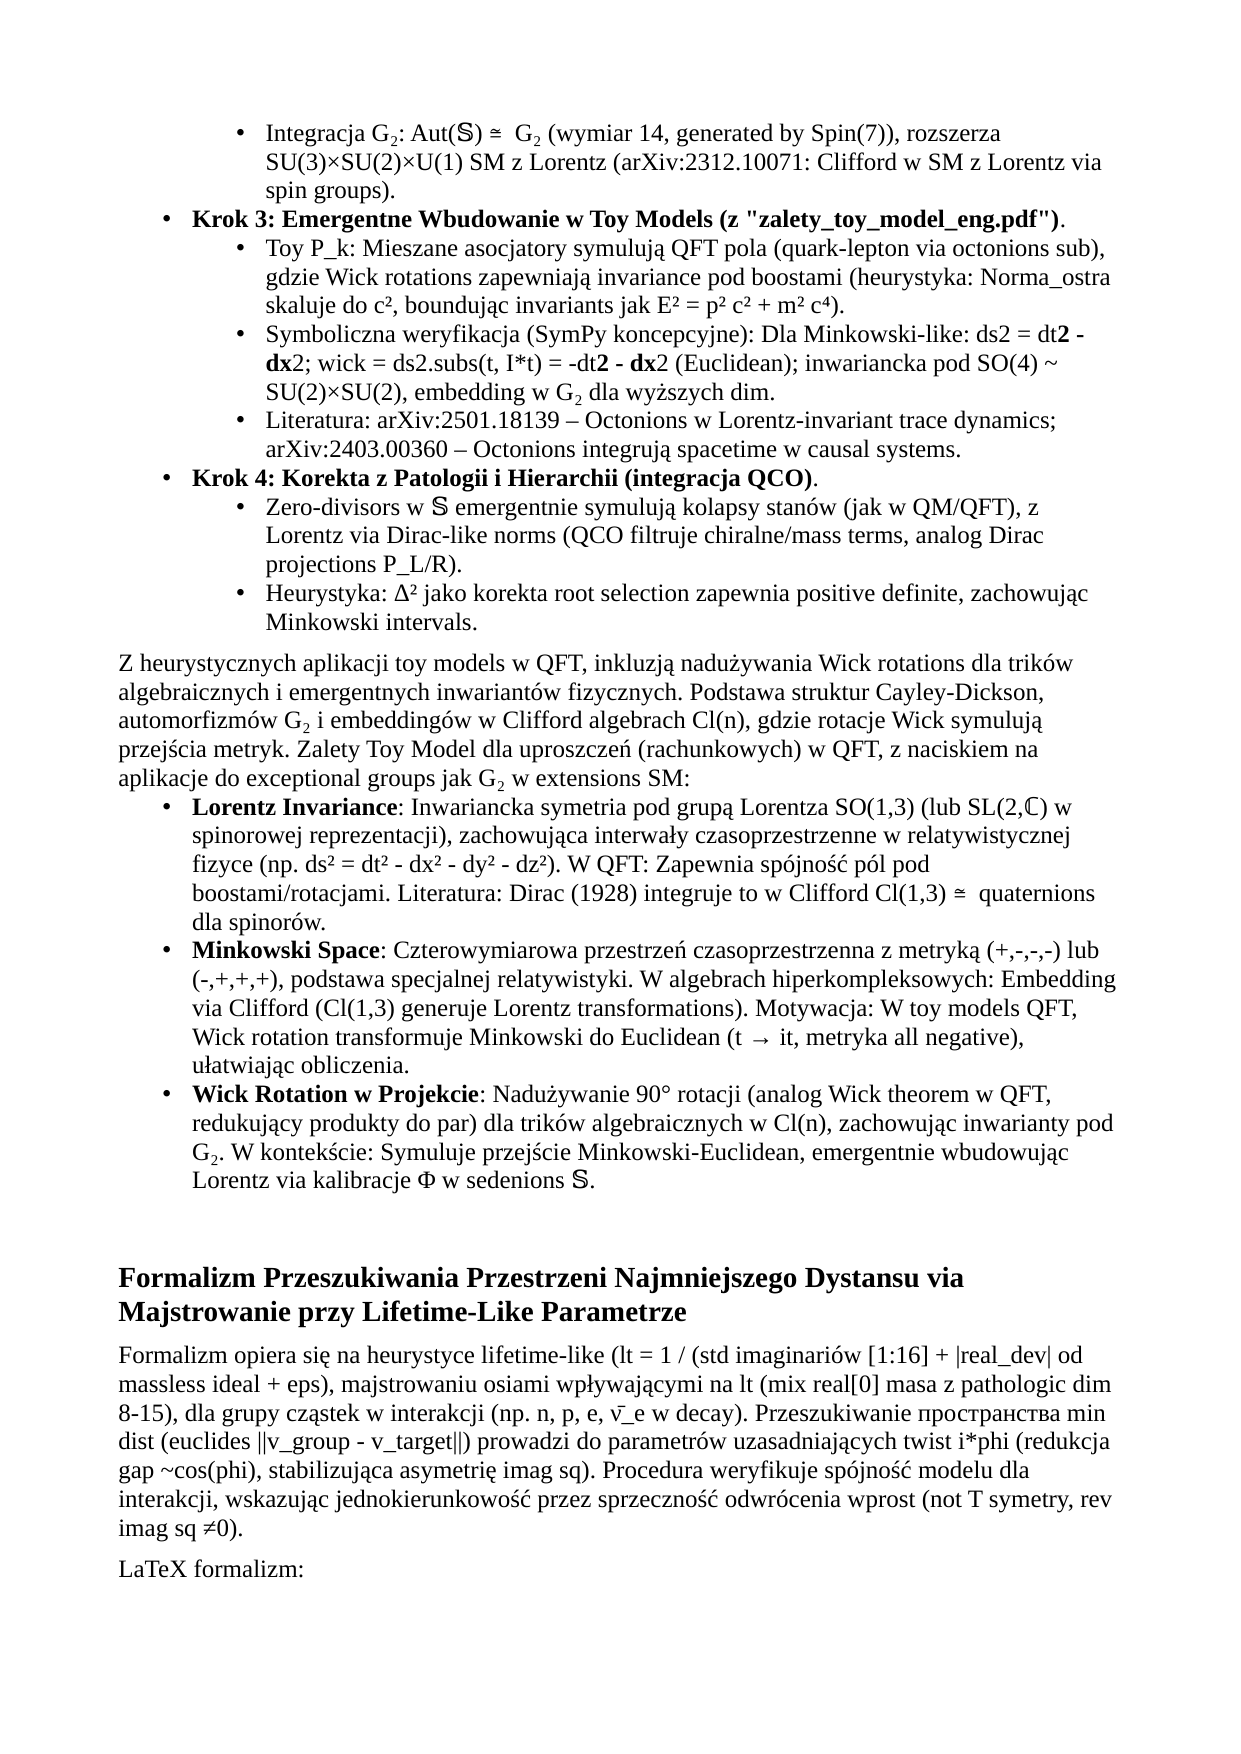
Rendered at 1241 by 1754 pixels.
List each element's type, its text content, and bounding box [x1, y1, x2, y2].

list Wick Rotation w Projekcie: Nadużywanie 90° rotacji (analog Wick theorem w QFT, redukujący produkty do par) dla trików algebraicznych w Cl(n), zachowując inwarianty pod G₂. W kontekście: Symuluje przejście Minkowski-Euclidean, emergentnie wbudowując Lorentz via kalibracje Φ w sedenions 𝕊. [162, 1079, 1122, 1194]
list Literatura: arXiv:2501.18139 – Octonions w Lorentz-invariant trace dynamics; arXiv:2403.00360 – Octonions integrują spacetime w causal systems. [236, 406, 1122, 463]
text Formalizm opiera się na heurystyce lifetime-like (lt = 1 / (std imaginariów [1:16] + |real_dev| od massless ideal + eps), majstrowaniu osiami wpływającymi na lt (mix real[0] masa z pathologic dim 8-15), dla grupy cząstek w interakcji (np. n, p, e, ν̄_e w decay). Przeszukiwanie пространства min dist (euclides ||v_group - v_target||) prowadzi do parametrów uzasadniających twist i*phi (redukcja gap ~cos(phi), stabilizująca asymetrię imag sq). Procedura weryfikuje spójność modelu dla interakcji, wskazując jednokierunkowość przez sprzeczność odwrócenia wprost (not T symetry, rev imag sq ≠0). [118, 1340, 1122, 1541]
text LaTeX formalizm: [118, 1554, 1122, 1583]
list Krok 3: Emergentne Wbudowanie w Toy Models (z "zalety_toy_model_eng.pdf"). [162, 204, 1122, 233]
text Z heurystycznych aplikacji toy models w QFT, inkluzją nadużywania Wick rotations dla trików algebraicznych i emergentnych inwariantów fizycznych. Podstawa struktur Cayley-Dickson, automorfizmów G₂ i embeddingów w Clifford algebrach Cl(n), gdzie rotacje Wick symulują przejścia metryk. Zalety Toy Model dla uproszczeń (rachunkowych) w QFT, z naciskiem na aplikacje do exceptional groups jak G₂ w extensions SM: [118, 648, 1122, 792]
list Lorentz Invariance: Inwariancka symetria pod grupą Lorentza SO(1,3) (lub SL(2,ℂ) w spinorowej reprezentacji), zachowująca interwały czasoprzestrzenne w relatywistycznej fizyce (np. ds² = dt² - dx² - dy² - dz²). W QFT: Zapewnia spójność pól pod boostami/rotacjami. Literatura: Dirac (1928) integruje to w Clifford Cl(1,3) ≅ quaternions dla spinorów. [162, 792, 1122, 936]
list Minkowski Space: Czterowymiarowa przestrzeń czasoprzestrzenna z metryką (+,-,-,-) lub (-,+,+,+), podstawa specjalnej relatywistyki. W algebrach hiperkompleksowych: Embedding via Clifford (Cl(1,3) generuje Lorentz transformations). Motywacja: W toy models QFT, Wick rotation transformuje Minkowski do Euclidean (t → it, metryka all negative), ułatwiając obliczenia. [162, 936, 1122, 1079]
list Integracja G₂: Aut(𝕊) ≅ G₂ (wymiar 14, generated by Spin(7)), rozszerza SU(3)×SU(2)×U(1) SM z Lorentz (arXiv:2312.10071: Clifford w SM z Lorentz via spin groups). [236, 118, 1122, 204]
list Krok 4: Korekta z Patologii i Hierarchii (integracja QCO). [162, 463, 1122, 492]
list Toy P_k: Mieszane asocjatory symulują QFT pola (quark-lepton via octonions sub), gdzie Wick rotations zapewniają invariance pod boostami (heurystyka: Norma_ostra skaluje do c², boundując invariants jak E² = p² c² + m² c⁴). [236, 233, 1122, 319]
list Symboliczna weryfikacja (SymPy koncepcyjne): Dla Minkowski-like: ds2 = dt2 - dx2; wick = ds2.subs(t, I*t) = -dt2 - dx2 (Euclidean); inwariancka pod SO(4) ~ SU(2)×SU(2), embedding w G₂ dla wyższych dim. [236, 319, 1122, 406]
list Heurystyka: Δ² jako korekta root selection zapewnia positive definite, zachowując Minkowski intervals. [236, 578, 1122, 636]
list Zero-divisors w 𝕊 emergentnie symulują kolapsy stanów (jak w QM/QFT), z Lorentz via Dirac-like norms (QCO filtruje chiralne/mass terms, analog Dirac projections P_L/R). [236, 492, 1122, 578]
subtitle Formalizm Przeszukiwania Przestrzeni Najmniejszego Dystansu via Majstrowanie przy Lifetime-Like Parametrze [118, 1261, 1122, 1328]
